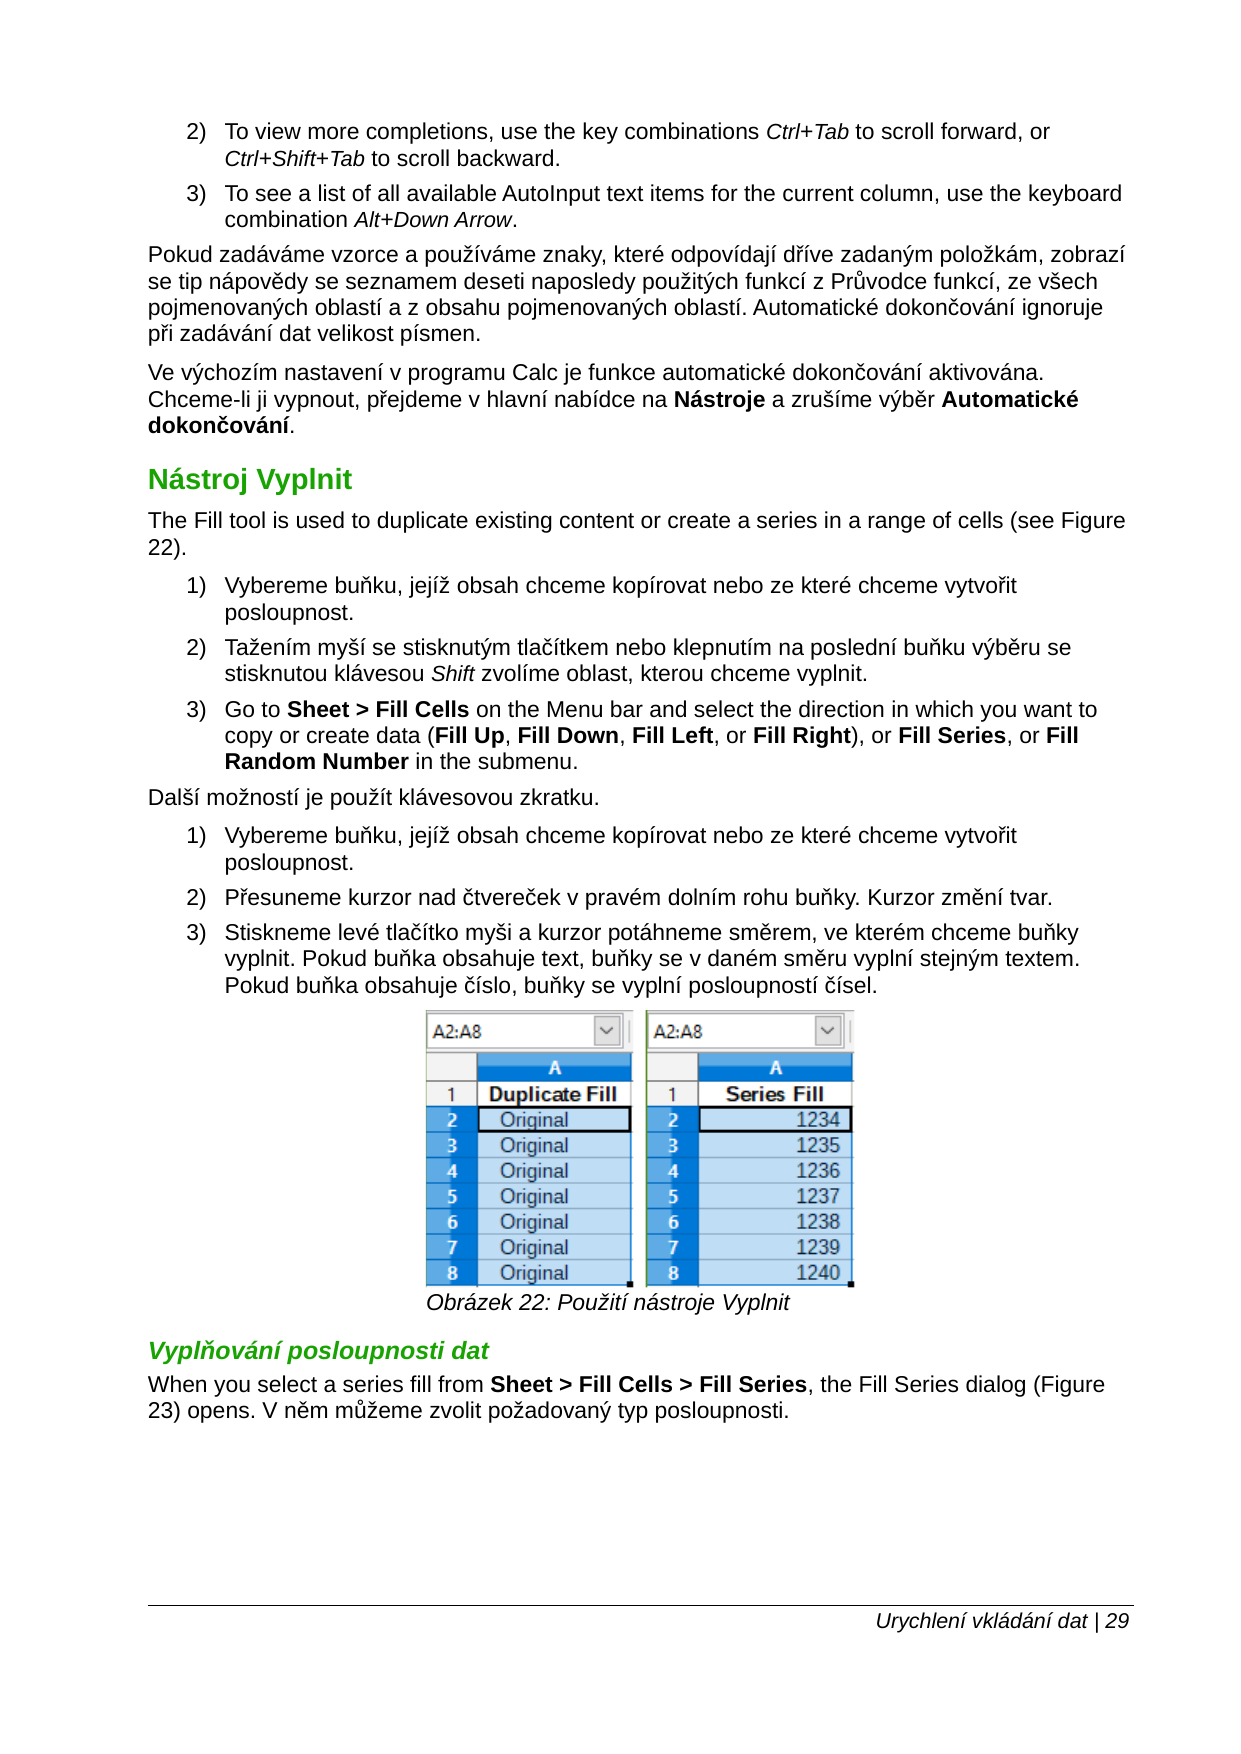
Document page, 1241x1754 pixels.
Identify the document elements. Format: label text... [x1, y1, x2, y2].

text The Fill tool is used to duplicate existing content or create a series in a range of cells (see Figure 22). [148, 507, 1134, 560]
text Ve výchozím nastavení v programu Calc je funkce automatické dokončování aktivována. Chceme-li ji vypnout, přejdeme v hlavní nabídce na Nástroje a zrušíme výběr Automatické dokončování. [148, 359, 1134, 438]
list Přesuneme kurzor nad čtvereček v pravém dolním rohu buňky. Kurzor změní tvar. [207, 884, 1134, 910]
list Stiskneme levé tlačítko myši a kurzor potáhneme směrem, ve kterém chceme buňky vyplnit. Pokud buňka obsahuje text, buňky se v daném směru vyplní stejným textem. Pokud buňka obsahuje číslo, buňky se vyplní posloupností čísel. [207, 919, 1134, 998]
text Obrázek 22: Použití nástroje Vyplnit [426, 1289, 856, 1315]
text Pokud zadáváme vzorce a používáme znaky, které odpovídají dříve zadaným položkám, zobrazí se tip nápovědy se seznamem deseti naposledy použitých funkcí z Průvodce funkcí, ze všech pojmenovaných oblastí a z obsahu pojmenovaných oblastí. Automatické dokončování ignoruje při zadávání dat velikost písmen. [148, 241, 1134, 347]
list To see a list of all available AutoInput text items for the current column, use the keyboard combination Alt+Down Arrow. [207, 180, 1134, 232]
list Go to Sheet > Fill Cells on the Menu bar and select the direction in which you want to copy or create data (Fill Up, Fill Down, Fill Left, or Fill Right), or Fill Series, or Fill Random Number in the submenu. [207, 696, 1134, 774]
list Vybereme buňku, jejíž obsah chceme kopírovat nebo ze které chceme vytvořit posloupnost. [207, 822, 1134, 875]
list Další možností je použít klávesovou zkratku. [148, 783, 1134, 810]
picture [425, 1010, 856, 1289]
list Vybereme buňku, jejíž obsah chceme kopírovat nebo ze které chceme vytvořit posloupnost. [207, 572, 1134, 625]
subtitle Nástroj Vyplnit [148, 462, 1134, 495]
subtitle Vyplňování posloupnosti dat [148, 1336, 1134, 1365]
text When you select a series fill from Sheet > Fill Cells > Fill Series, the Fill Series dialog (Figure 23) opens. V něm můžeme zvolit požadovaný typ posloupnosti. [148, 1371, 1134, 1423]
list To view more completions, use the key combinations Ctrl+Tab to scroll forward, or Ctrl+Shift+Tab to scroll backward. [207, 118, 1134, 171]
list Tažením myší se stisknutým tlačítkem nebo klepnutím na poslední buňku výběru se stisknutou klávesou Shift zvolíme oblast, kterou chceme vyplnit. [207, 634, 1134, 687]
